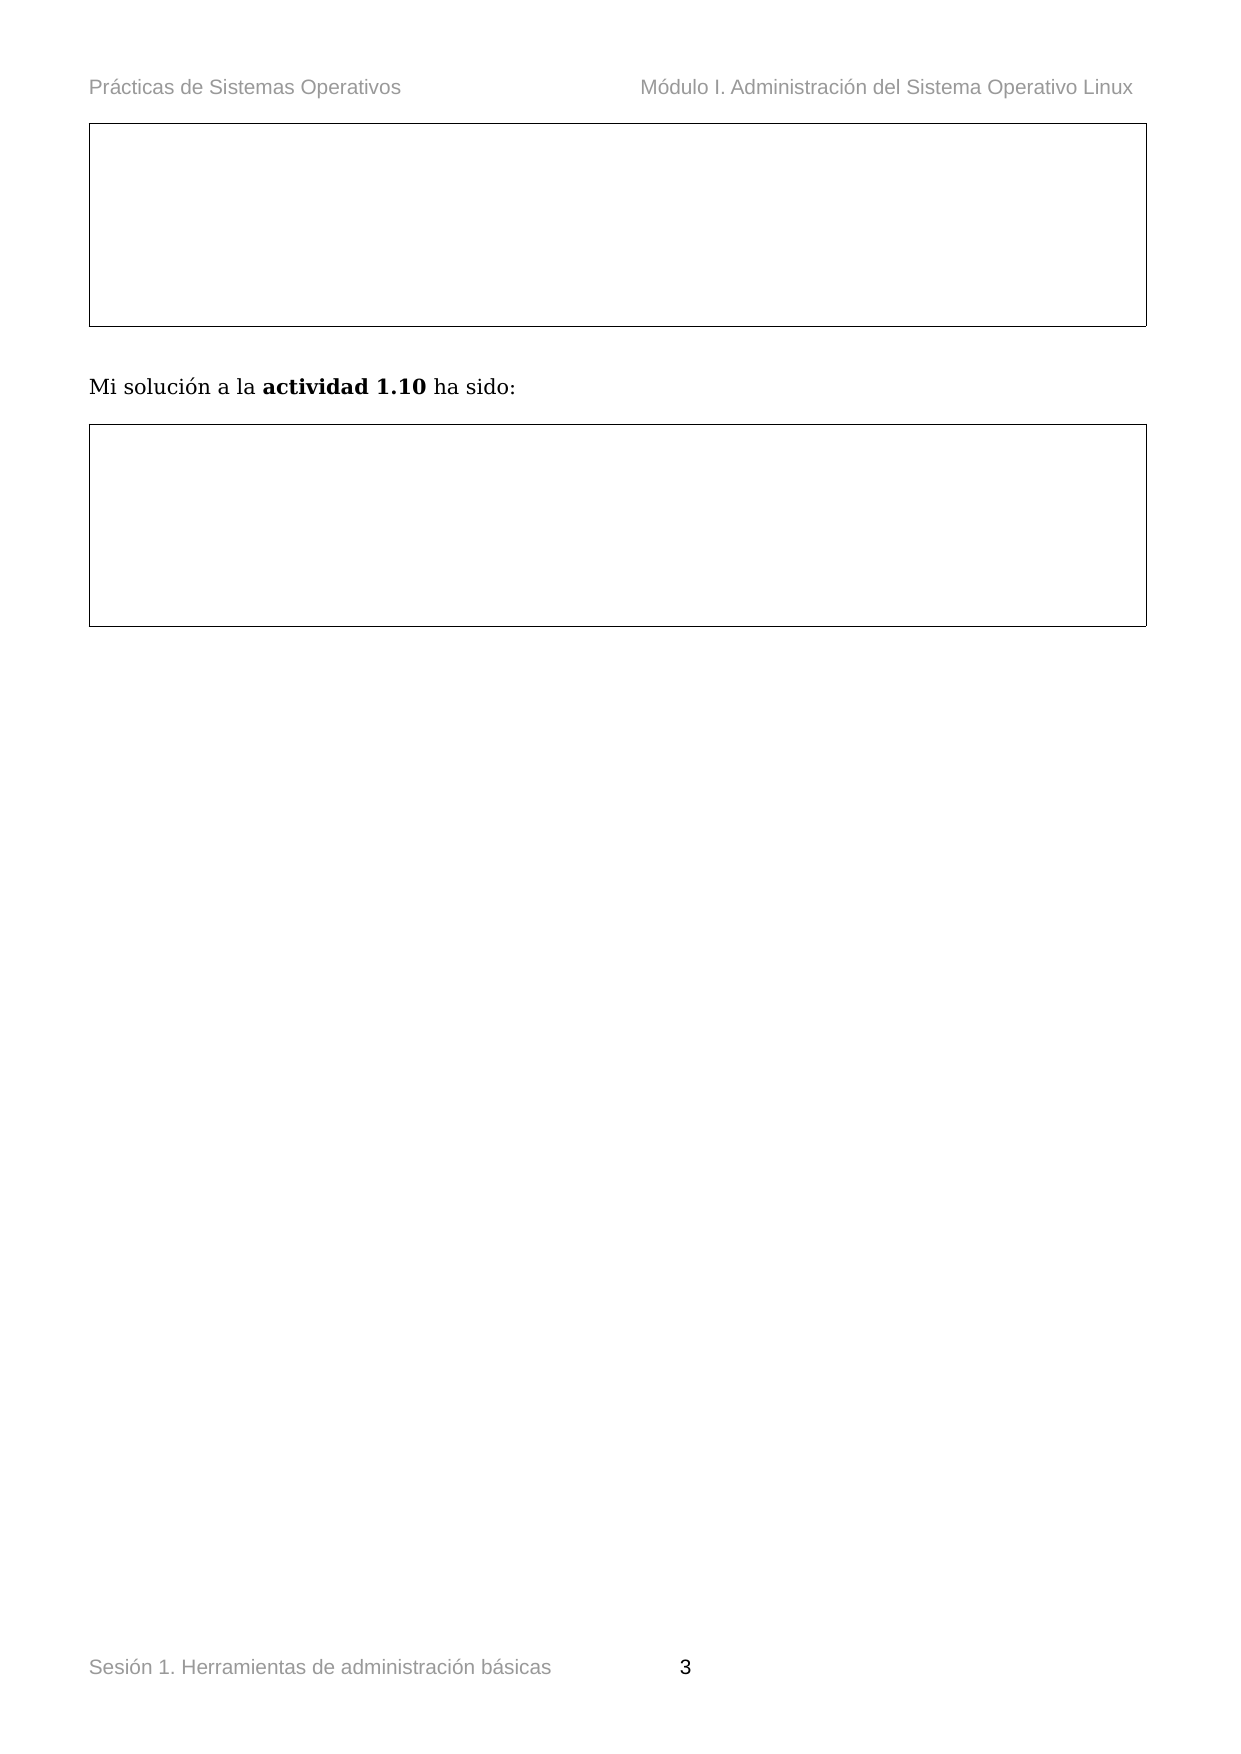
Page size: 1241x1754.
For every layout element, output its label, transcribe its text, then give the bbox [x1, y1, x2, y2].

text Mi solución a la actividad 1.10 ha sido: [89, 374, 1146, 399]
table_header [90, 425, 1146, 626]
table_header [90, 124, 1146, 326]
